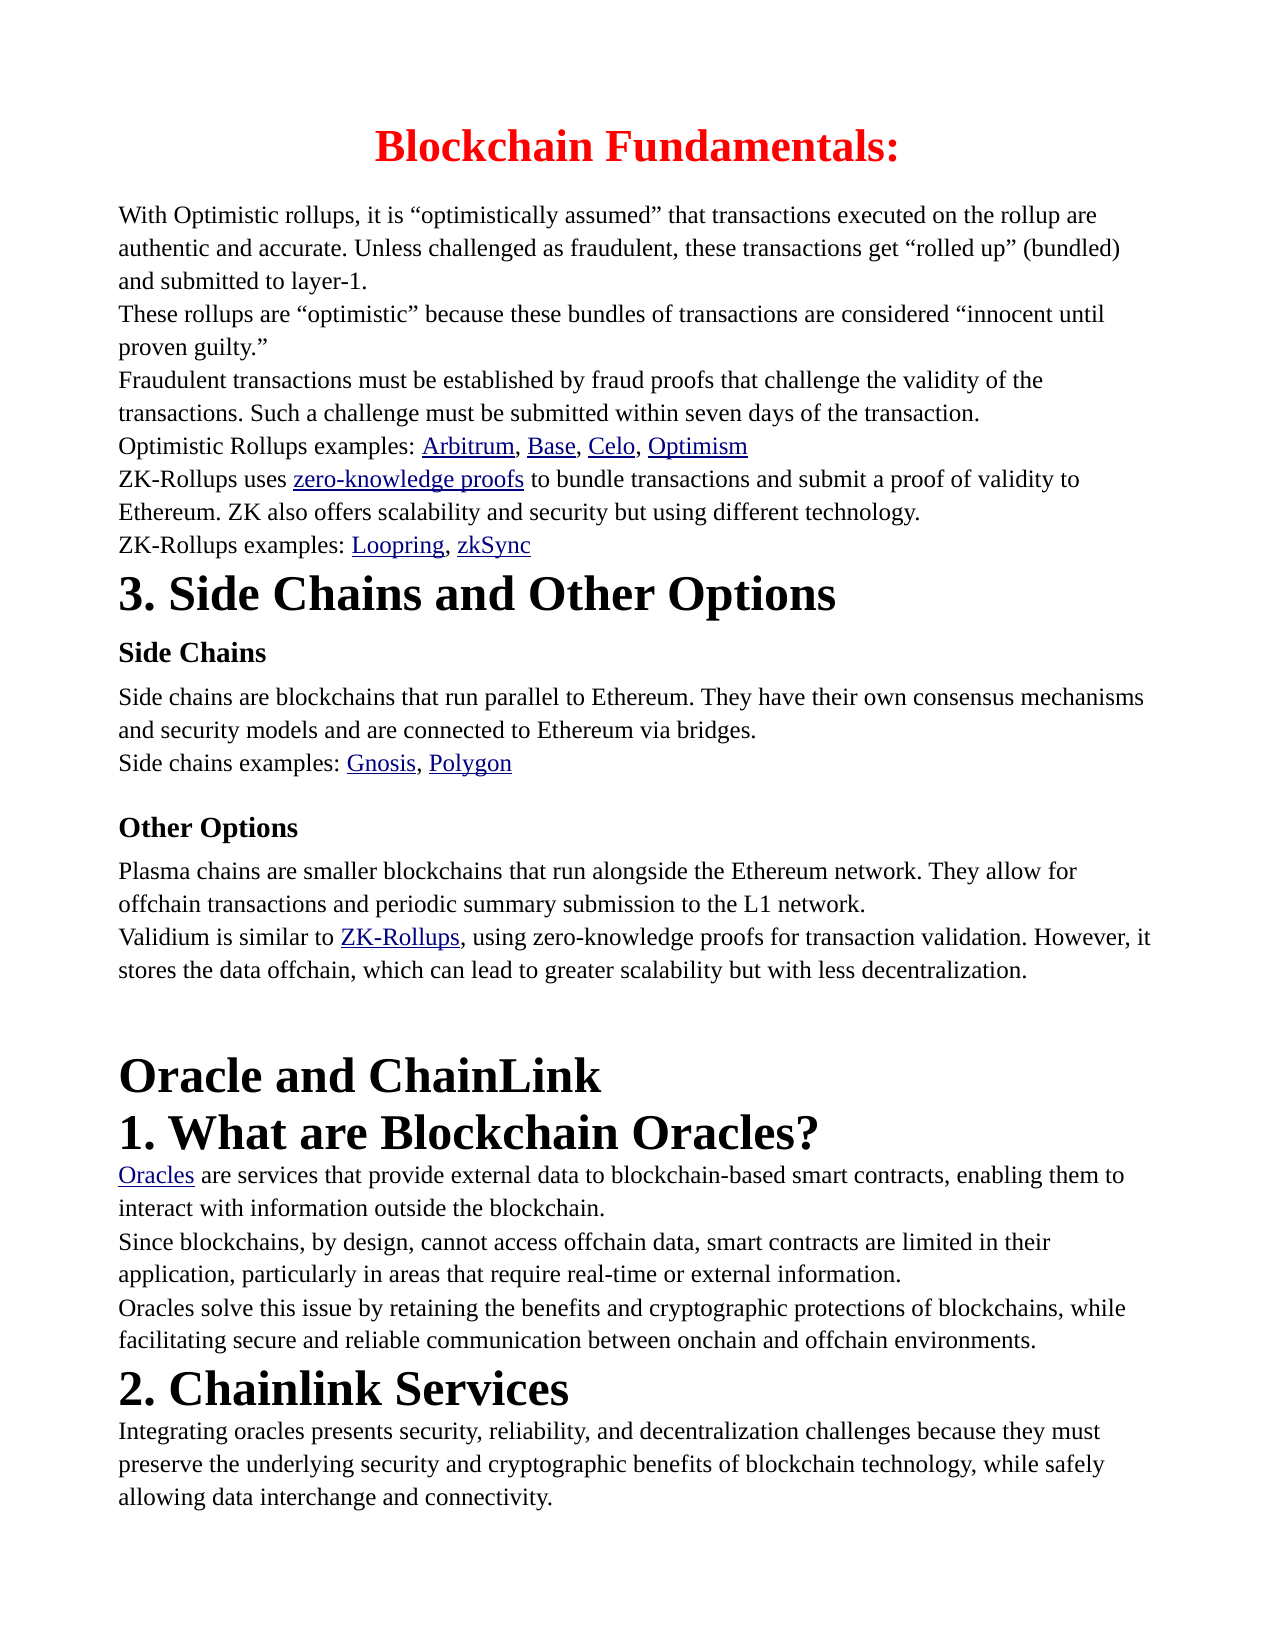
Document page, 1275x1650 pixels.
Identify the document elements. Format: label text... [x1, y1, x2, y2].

text Validium is similar to ZK-Rollups, using zero-knowledge proofs for transaction validation. However, it stores the data offchain, which can lead to greater scalability but with less decentralization. [118, 922, 1157, 984]
text Side chains examples: Gnosis, Polygon [118, 748, 1157, 776]
text Plasma chains are smaller blockchains that run alongside the Ethereum network. They allow for offchain transactions and periodic summary submission to the L1 network. [118, 856, 1157, 918]
text Since blockchains, by design, cannot access offchain data, smart contracts are limited in their application, particularly in areas that require real-time or external information. [118, 1227, 1157, 1288]
text Oracles are services that provide external data to blockchain-based smart contracts, enabling them to interact with information outside the blockchain. [118, 1161, 1157, 1222]
subtitle 2. Chainlink Services [118, 1359, 1157, 1416]
subtitle Oracle and ChainLink [118, 1046, 1157, 1103]
text Side chains are blockchains that run parallel to Ethereum. They have their own consensus mechanisms and security models and are connected to Ethereum via bridges. [118, 682, 1157, 743]
text Fraudulent transactions must be established by fraud proofs that challenge the validity of the transactions. Such a challenge must be submitted within seven days of the transaction. [118, 365, 1157, 427]
text ZK-Rollups examples: Loopring, zkSync [118, 531, 1157, 559]
text With Optimistic rollups, it is “optimistically assumed” that transactions executed on the rollup are authentic and accurate. Unless challenged as fraudulent, these transactions get “rolled up” (bundled) and submitted to layer-1. [118, 200, 1157, 295]
subtitle Side Chains [118, 636, 1157, 669]
text These rollups are “optimistic” because these bundles of transactions are considered “innocent until proven guilty.” [118, 299, 1157, 361]
text ZK-Rollups uses zero-knowledge proofs to bundle transactions and submit a proof of validity to Ethereum. ZK also offers scalability and security but using different technology. [118, 464, 1157, 526]
text Integrating oracles presents security, reliability, and decentralization challenges because they must preserve the underlying security and cryptographic benefits of blockchain technology, while safely allowing data interchange and connectivity. [118, 1416, 1157, 1511]
text Optimistic Rollups examples: Arbitrum, Base, Celo, Optimism [118, 431, 1157, 460]
subtitle 3. Side Chains and Other Options [118, 563, 1157, 621]
text Oracles solve this issue by retaining the benefits and cryptographic protections of blockchains, while facilitating secure and reliable communication between onchain and offchain environments. [118, 1293, 1157, 1354]
subtitle 1. What are Blockchain Oracles? [118, 1103, 1157, 1161]
subtitle Other Options [118, 810, 1157, 843]
